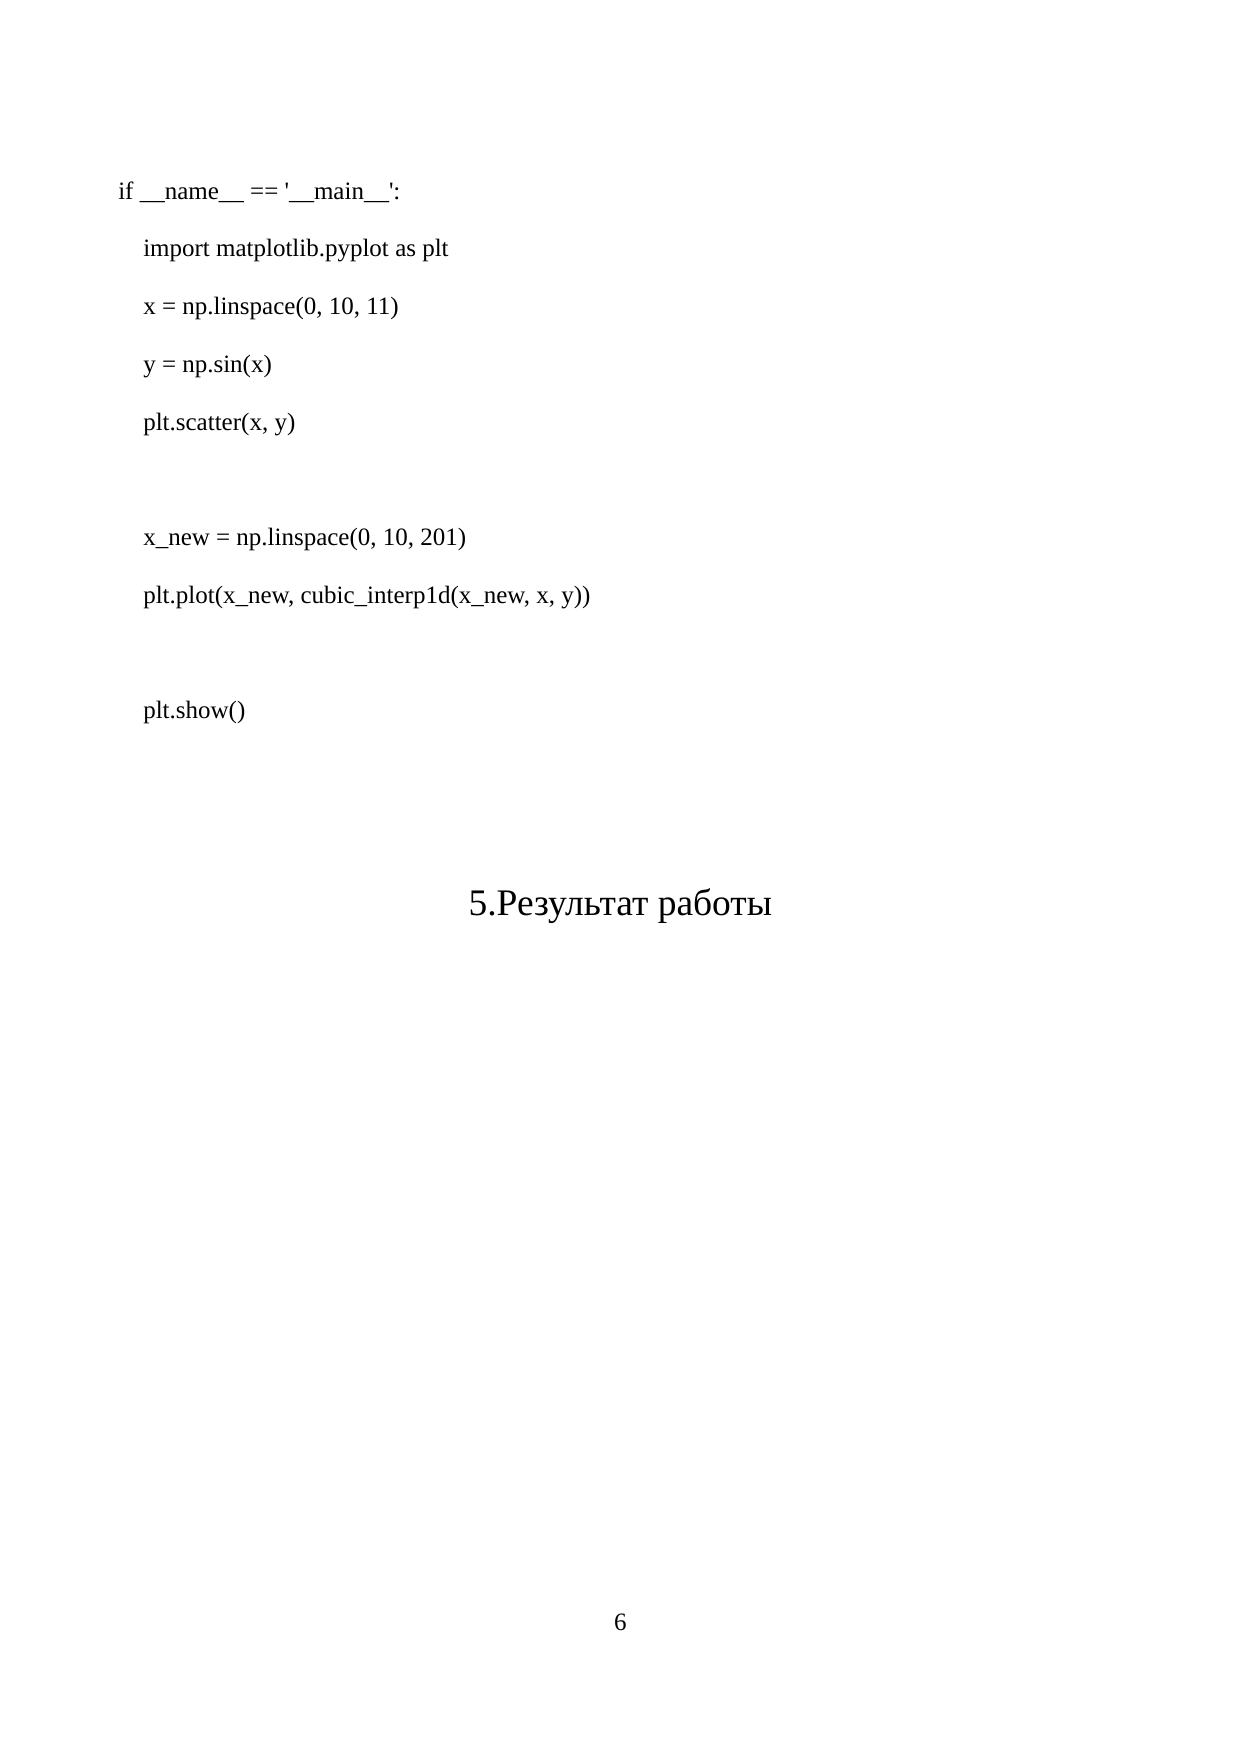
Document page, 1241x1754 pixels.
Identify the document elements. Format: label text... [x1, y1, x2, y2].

text plt.show() [118, 695, 1122, 724]
text x = np.linspace(0, 10, 11) [118, 291, 1122, 320]
subtitle 5.Результат работы [118, 880, 1122, 923]
text y = np.sin(x) [118, 349, 1122, 378]
text plt.plot(x_new, cubic_interp1d(x_new, x, y)) [118, 580, 1122, 608]
text if __name__ == '__main__': [118, 176, 1122, 204]
text plt.scatter(x, y) [118, 407, 1122, 435]
text import matplotlib.pyplot as plt [118, 233, 1122, 262]
text x_new = np.linspace(0, 10, 201) [118, 522, 1122, 551]
